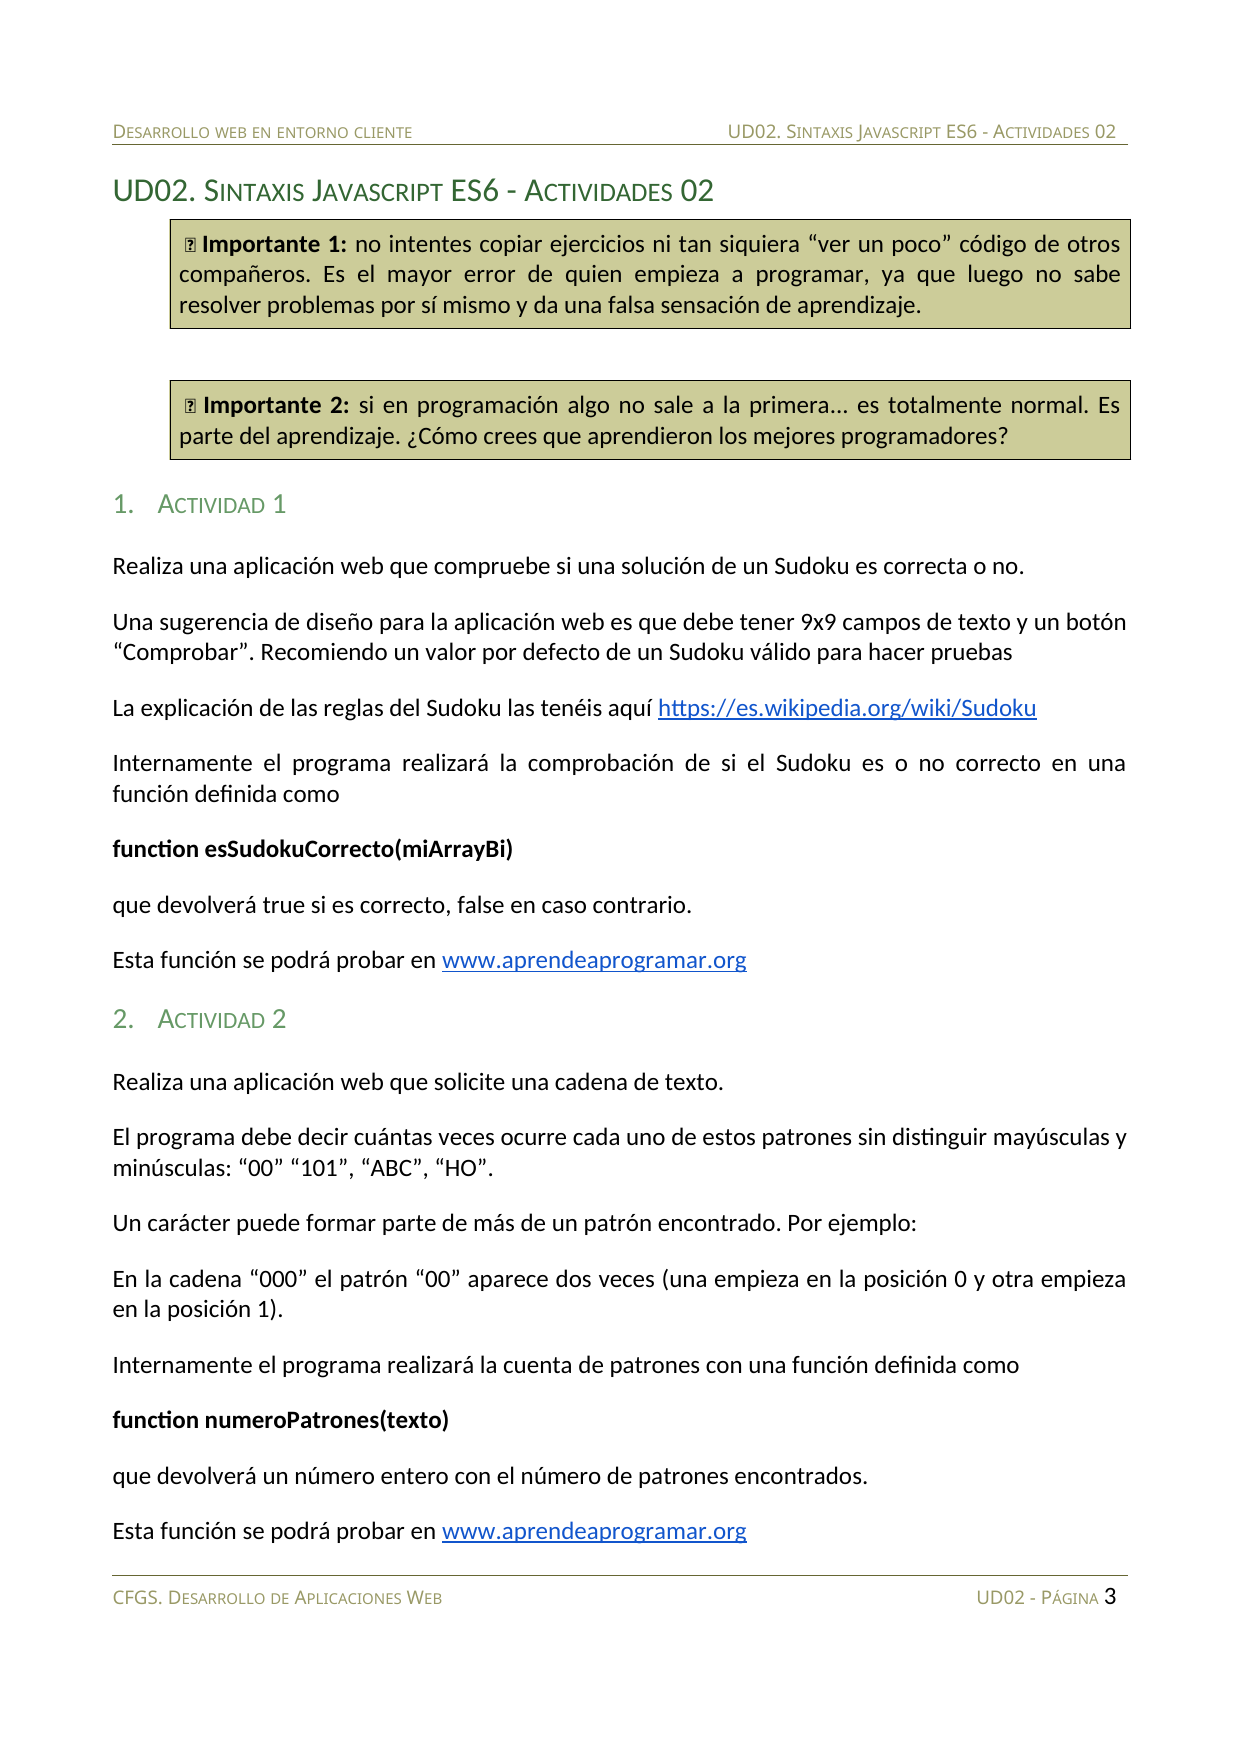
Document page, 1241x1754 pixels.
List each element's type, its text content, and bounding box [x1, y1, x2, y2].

text Una sugerencia de diseño para la aplicación web es que debe tener 9x9 campos de texto y un botón “Comprobar”. Recomiendo un valor por defecto de un Sudoku válido para hacer pruebas [112, 606, 1128, 667]
text En la cadena “000” el patrón “00” aparece dos veces (una empieza en la posición 0 y otra empieza en la posición 1). [112, 1263, 1128, 1324]
text Realiza una aplicación web que compruebe si una solución de un Sudoku es correcta o no. [112, 550, 1128, 581]
text 📖 Importante 2: si en programación algo no sale a la primera... es totalmente normal. Es parte del aprendizaje. ¿Cómo crees que aprendieron los mejores programadores? [171, 381, 1130, 459]
text UD02. Sintaxis Javascript ES6 - Actividades 02 [112, 169, 1128, 210]
text que devolverá un número entero con el número de patrones encontrados. [112, 1460, 1128, 1491]
text Esta función se podrá probar en www.aprendeaprogramar.org [112, 1516, 1128, 1546]
subtitle Actividad 2 [112, 1000, 1128, 1036]
text Realiza una aplicación web que solicite una cadena de texto. [112, 1066, 1128, 1096]
subtitle Actividad 1 [112, 485, 1128, 520]
text El programa debe decir cuántas veces ocurre cada uno de estos patrones sin distinguir mayúsculas y minúsculas: “00” “101”, “ABC”, “HO”. [112, 1121, 1128, 1182]
text La explicación de las reglas del Sudoku las tenéis aquí https://es.wikipedia.org/wiki/Sudoku [112, 692, 1128, 722]
text Esta función se podrá probar en www.aprendeaprogramar.org [112, 944, 1128, 975]
text Un carácter puede formar parte de más de un patrón encontrado. Por ejemplo: [112, 1207, 1128, 1238]
text Internamente el programa realizará la comprobación de si el Sudoku es o no correcto en una función definida como [112, 747, 1128, 808]
text que devolverá true si es correcto, false en caso contrario. [112, 889, 1128, 919]
text 📖 Importante 1: no intentes copiar ejercicios ni tan siquiera “ver un poco” código de otros compañeros. Es el mayor error de quien empieza a programar, ya que luego no sabe resolver problemas por sí mismo y da una falsa sensación de aprendizaje. [171, 220, 1130, 328]
text Internamente el programa realizará la cuenta de patrones con una función definida como [112, 1349, 1128, 1379]
text function numeroPatrones(texto) [112, 1404, 1128, 1435]
text function esSudokuCorrecto(miArrayBi) [112, 833, 1128, 864]
